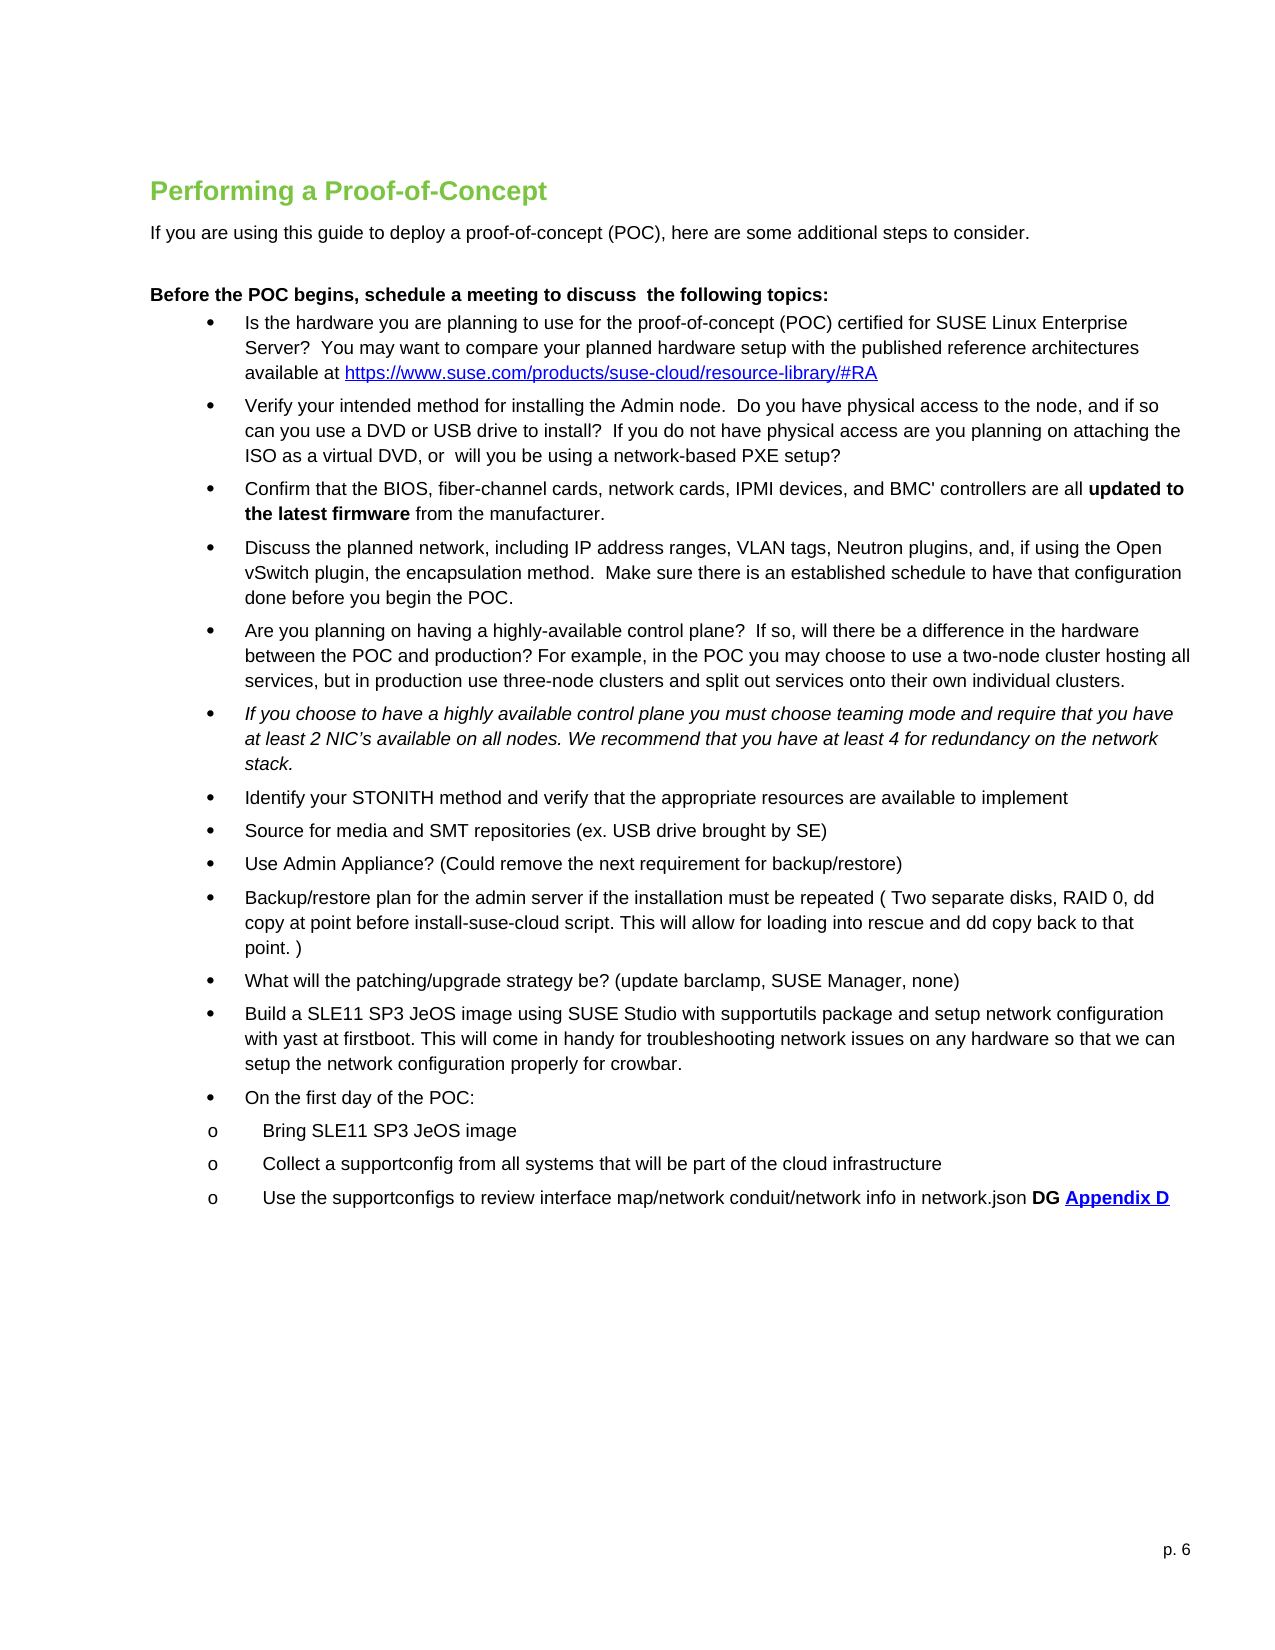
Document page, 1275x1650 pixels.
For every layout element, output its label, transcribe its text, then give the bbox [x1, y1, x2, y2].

list Verify your intended method for installing the Admin node. Do you have physical access to the node, and if so can you use a DVD or USB drive to install? If you do not have physical access are you planning on attaching the ISO as a virtual DVD, or will you be using a network-based PXE setup? [207, 392, 1191, 467]
list Is the hardware you are planning to use for the proof-of-concept (POC) certified for SUSE Linux Enterprise Server? You may want to compare your planned hardware setup with the published reference architectures available at https://www.suse.com/products/suse-cloud/resource-library/#RA [207, 309, 1191, 384]
list Use the supportconfigs to review interface map/network conduit/network info in network.json DG Appendix D [207, 1184, 1191, 1209]
list Use Admin Appliance? (Could remove the next requirement for backup/restore) [207, 851, 1191, 876]
text Before the POC begins, schedule a meeting to discuss the following topics: [150, 283, 1191, 305]
list Are you planning on having a highly-available control plane? If so, will there be a difference in the hardware between the POC and production? For example, in the POC you may choose to use a two-node cluster hosting all services, but in production use three-node clusters and split out services onto their own individual clusters. [207, 617, 1191, 692]
list What will the patching/upgrade strategy be? (update barclamp, SUSE Manager, none) [207, 967, 1191, 992]
list Collect a supportconfig from all systems that will be part of the cloud infrastructure [207, 1151, 1191, 1176]
list Discuss the planned network, including IP address ranges, VLAN tags, Neutron plugins, and, if using the Open vSwitch plugin, the encapsulation method. Make sure there is an established schedule to have that configuration done before you begin the POC. [207, 534, 1191, 609]
text If you are using this guide to deploy a proof-of-concept (POC), here are some additional steps to consider. [150, 212, 1191, 246]
list Build a SLE11 SP3 JeOS image using SUSE Studio with supportutils package and setup network configuration with yast at firstboot. This will come in handy for troubleshooting network issues on any hardware so that we can setup the network configuration properly for crowbar. [207, 1001, 1191, 1076]
list On the first day of the POC: [207, 1084, 1191, 1109]
subtitle Performing a Proof-of-Concept [150, 175, 1191, 206]
list Identify your STONITH method and verify that the appropriate resources are available to implement [207, 784, 1191, 809]
list Bring SLE11 SP3 JeOS image [207, 1117, 1191, 1142]
list Source for media and SMT repositories (ex. USB drive brought by SE) [207, 817, 1191, 842]
list Confirm that the BIOS, fiber-channel cards, network cards, IPMI devices, and BMC' controllers are all updated to the latest firmware from the manufacturer. [207, 476, 1191, 526]
list Backup/restore plan for the admin server if the installation must be repeated ( Two separate disks, RAID 0, dd copy at point before install-suse-cloud script. This will allow for loading into rescue and dd copy back to that point. ) [207, 884, 1191, 959]
list If you choose to have a highly available control plane you must choose teaming mode and require that you have at least 2 NIC’s available on all nodes. We recommend that you have at least 4 for redundancy on the network stack. [207, 701, 1191, 776]
